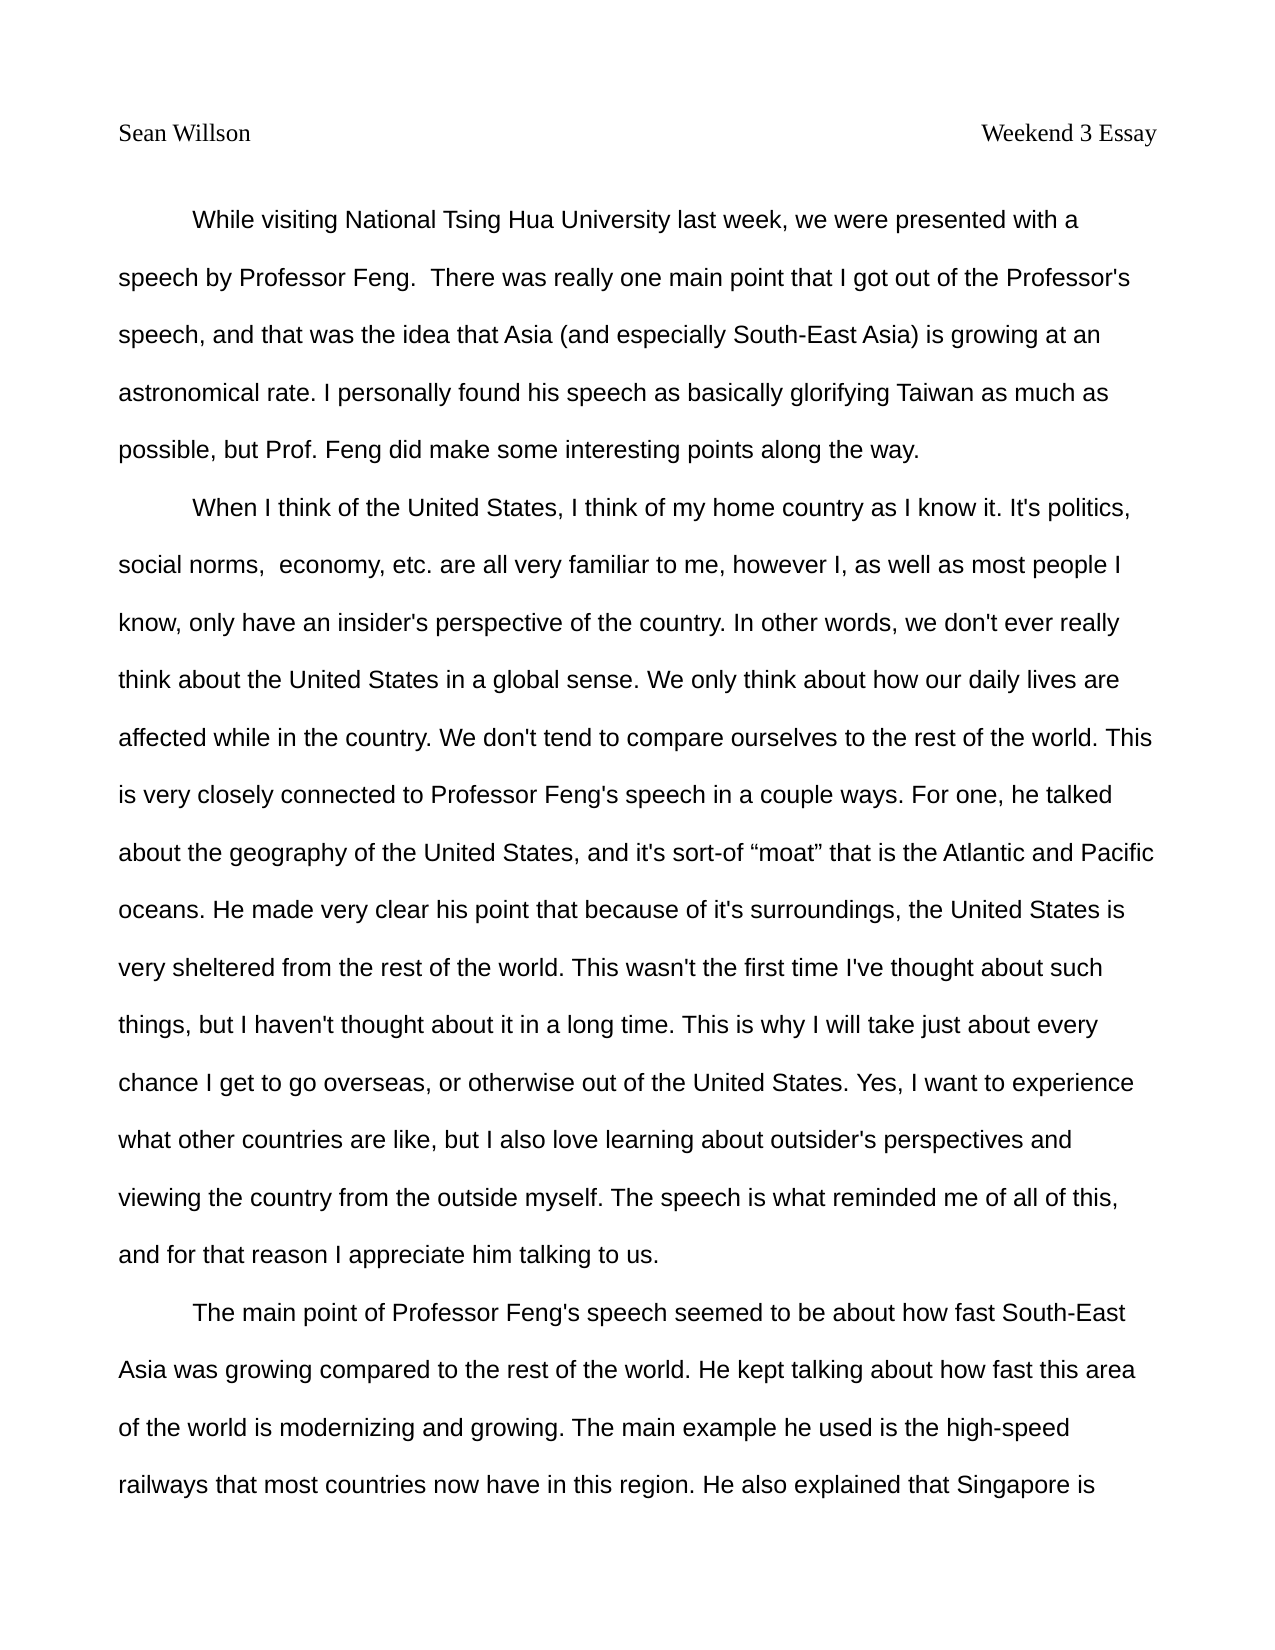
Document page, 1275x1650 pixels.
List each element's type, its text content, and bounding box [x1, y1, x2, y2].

text The main point of Professor Feng's speech seemed to be about how fast South-East Asia was growing compared to the rest of the world. He kept talking about how fast this area of the world is modernizing and growing. The main example he used is the high-speed railways that most countries now have in this region. He also explained that Singapore is [118, 1298, 1157, 1499]
text While visiting National Tsing Hua University last week, we were presented with a speech by Professor Feng. There was really one main point that I got out of the Professor's speech, and that was the idea that Asia (and especially South-East Asia) is growing at an astronomical rate. I personally found his speech as basically glorifying Taiwan as much as possible, but Prof. Feng did make some interesting points along the way. [118, 205, 1157, 464]
text When I think of the United States, I think of my home country as I know it. It's politics, social norms, economy, etc. are all very familiar to me, however I, as well as most people I know, only have an insider's perspective of the country. In other words, we don't ever really think about the United States in a global sense. We only think about how our daily lives are affected while in the country. We don't tend to compare ourselves to the rest of the world. This is very closely connected to Professor Feng's speech in a couple ways. For one, he talked about the geography of the United States, and it's sort-of “moat” that is the Atlantic and Pacific oceans. He made very clear his point that because of it's surroundings, the United States is very sheltered from the rest of the world. This wasn't the first time I've thought about such things, but I haven't thought about it in a long time. This is why I will take just about every chance I get to go overseas, or otherwise out of the United States. Yes, I want to experience what other countries are like, but I also love learning about outsider's perspectives and viewing the country from the outside myself. The speech is what reminded me of all of this, and for that reason I appreciate him talking to us. [118, 493, 1157, 1269]
